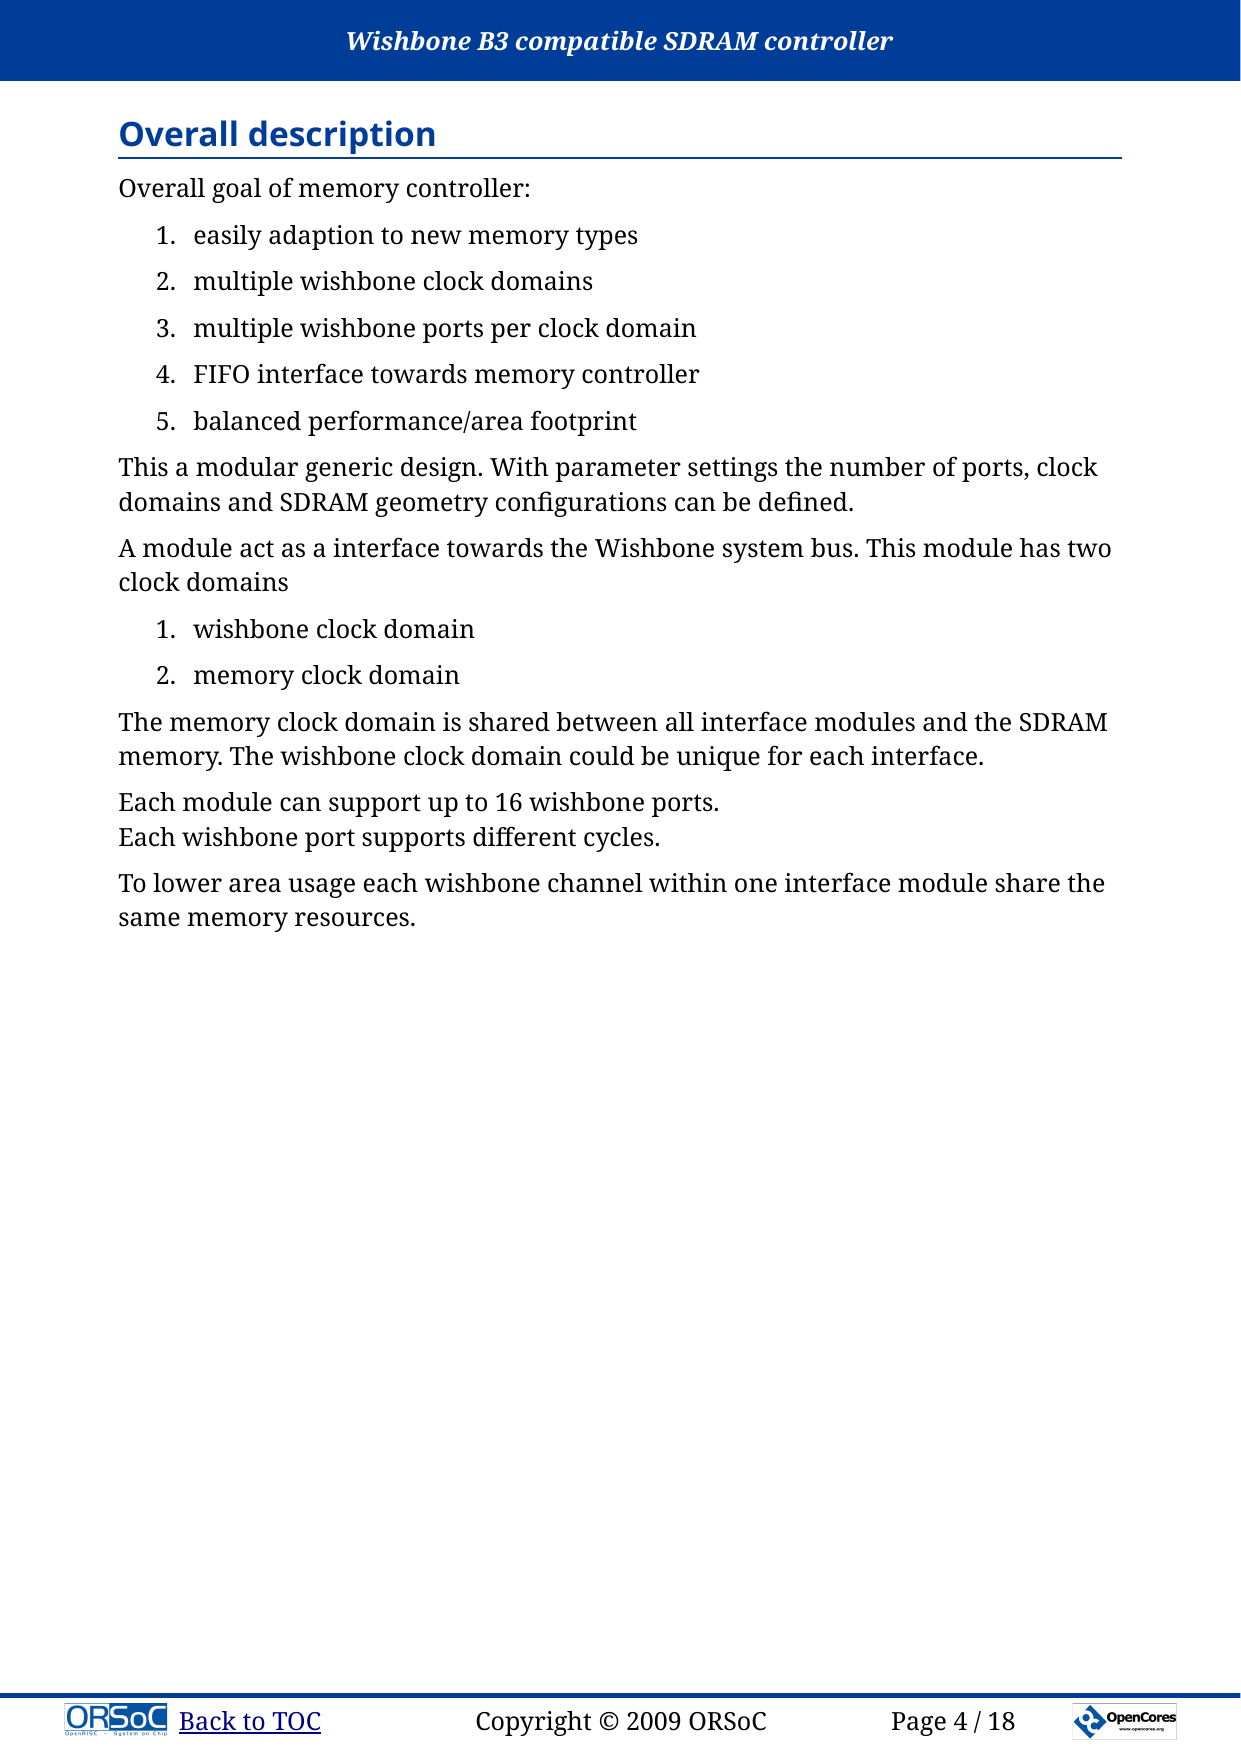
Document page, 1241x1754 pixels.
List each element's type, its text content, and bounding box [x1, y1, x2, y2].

text To lower area usage each wishbone channel within one interface module share the same memory resources. [118, 866, 1122, 934]
picture [1072, 1703, 1177, 1740]
list easily adaption to new memory types [156, 217, 1122, 251]
text This a modular generic design. With parameter settings the number of ports, clock domains and SDRAM geometry configurations can be defined. [118, 450, 1122, 518]
text Each module can support up to 16 wishbone ports. Each wishbone port supports different cycles. [118, 785, 1122, 853]
list multiple wishbone ports per clock domain [156, 310, 1122, 344]
list multiple wishbone clock domains [156, 264, 1122, 298]
text Overall goal of memory controller: [118, 171, 1122, 205]
picture [64, 1703, 168, 1736]
subtitle Overall description [118, 111, 1122, 157]
list balanced performance/area footprint [156, 403, 1122, 438]
list FIFO interface towards memory controller [156, 357, 1122, 391]
list memory clock domain [156, 658, 1122, 692]
list wishbone clock domain [156, 611, 1122, 645]
text The memory clock domain is shared between all interface modules and the SDRAM memory. The wishbone clock domain could be unique for each interface. [118, 704, 1122, 773]
text A module act as a interface towards the Wishbone system bus. This module has two clock domains [118, 531, 1122, 599]
